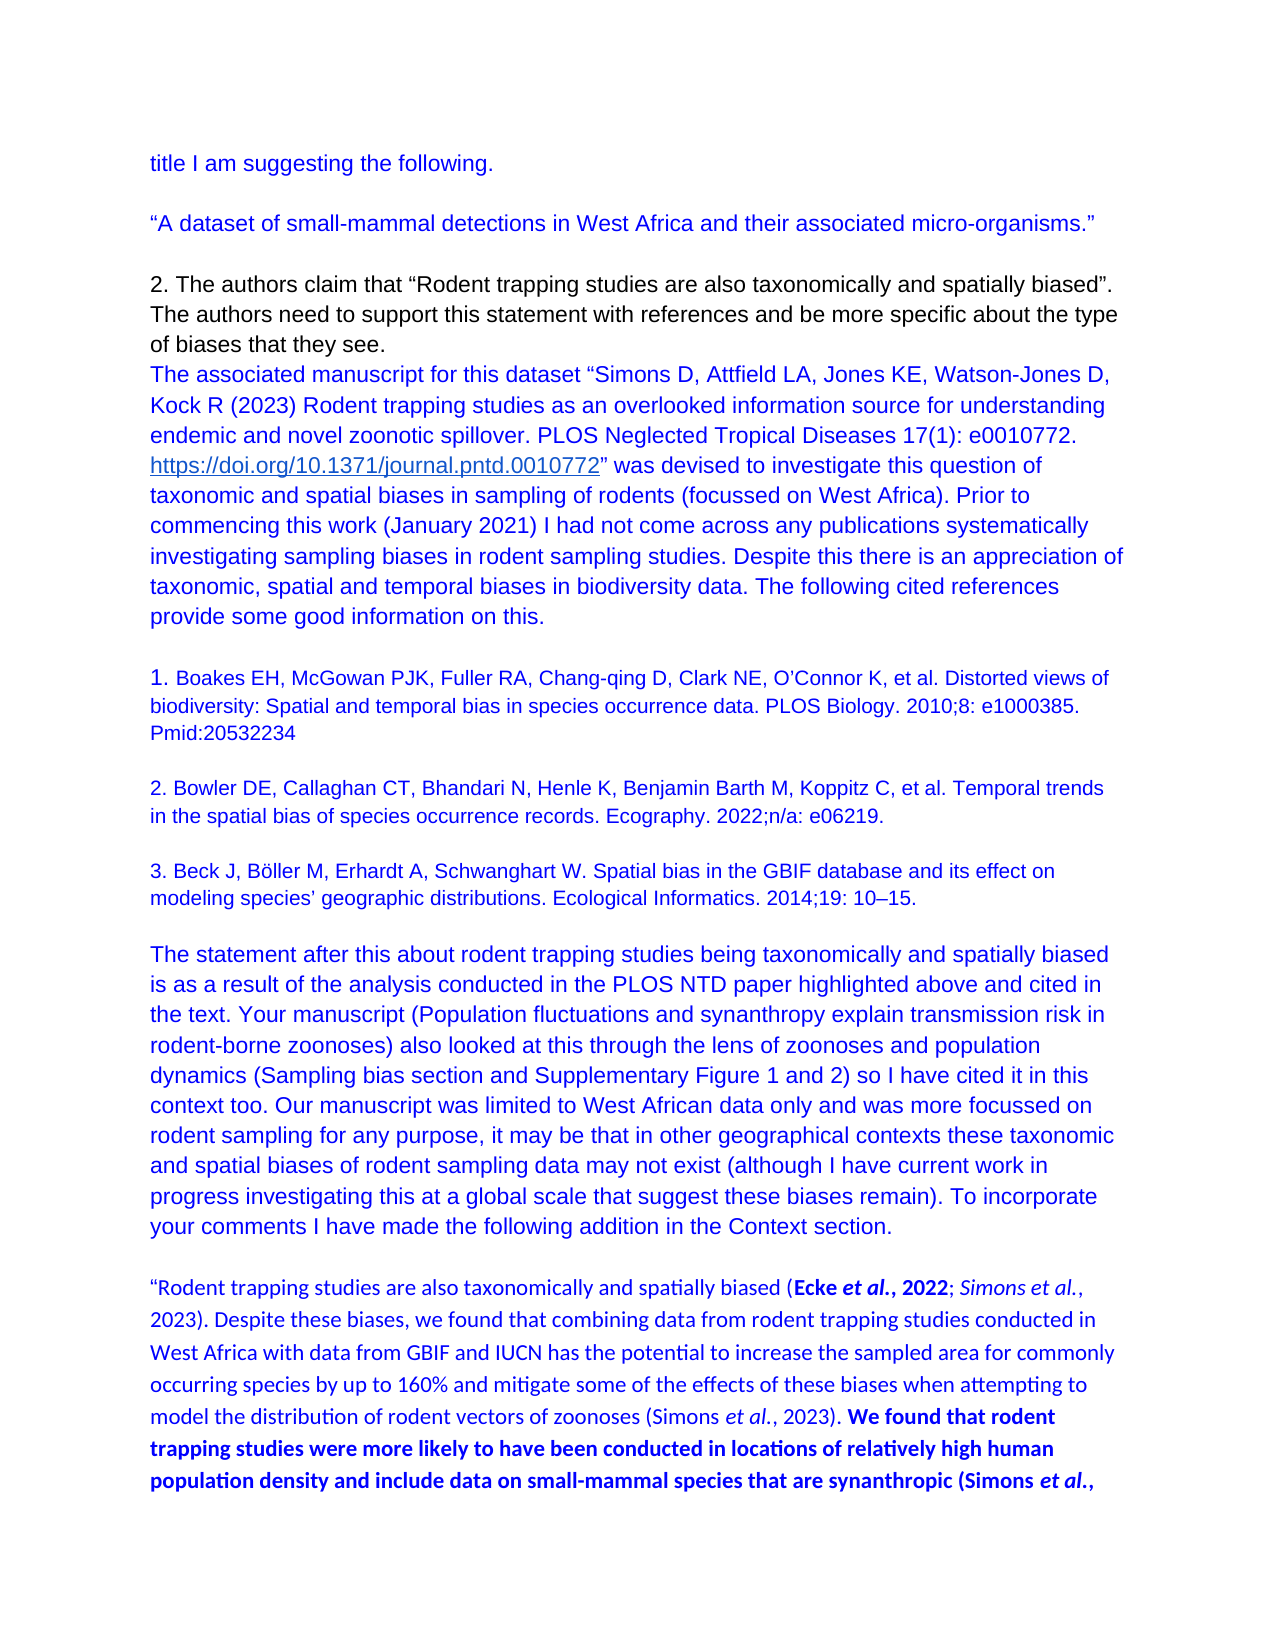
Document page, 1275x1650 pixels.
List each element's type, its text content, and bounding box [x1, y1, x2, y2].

text 2. The authors claim that “Rodent trapping studies are also taxonomically and spatially biased”. The authors need to support this statement with references and be more specific about the type of biases that they see. [150, 271, 1125, 358]
text The associated manuscript for this dataset “Simons D, Attfield LA, Jones KE, Watson-Jones D, Kock R (2023) Rodent trapping studies as an overlooked information source for understanding endemic and novel zoonotic spillover. PLOS Neglected Tropical Diseases 17(1): e0010772. https://doi.org/10.1371/journal.pntd.0010772” was devised to investigate this question of taxonomic and spatial biases in sampling of rodents (focussed on West Africa). Prior to commencing this work (January 2021) I had not come across any publications systematically investigating sampling biases in rodent sampling studies. Despite this there is an appreciation of taxonomic, spatial and temporal biases in biodiversity data. The following cited references provide some good information on this. 1. Boakes EH, McGowan PJK, Fuller RA, Chang-qing D, Clark NE, O’Connor K, et al. Distorted views of biodiversity: Spatial and temporal bias in species occurrence data. PLOS Biology. 2010;8: e1000385. Pmid:20532234 [150, 361, 1125, 745]
text 3. Beck J, Böller M, Erhardt A, Schwanghart W. Spatial bias in the GBIF database and its effect on modeling species’ geographic distributions. Ecological Informatics. 2014;19: 10–15. [150, 858, 1125, 910]
text title I am suggesting the following. [150, 150, 1125, 176]
text “Rodent trapping studies are also taxonomically and spatially biased (Ecke et al., 2022; Simons et al., 2023). Despite these biases, we found that combining data from rodent trapping studies conducted in West Africa with data from GBIF and IUCN has the potential to increase the sampled area for commonly occurring species by up to 160% and mitigate some of the effects of these biases when attempting to model the distribution of rodent vectors of zoonoses (Simons et al., 2023). We found that rodent trapping studies were more likely to have been conducted in locations of relatively high human population density and include data on small-mammal species that are synanthropic (Simons et al., [150, 1273, 1125, 1494]
text 2. Bowler DE, Callaghan CT, Bhandari N, Henle K, Benjamin Barth M, Koppitz C, et al. Temporal trends in the spatial bias of species occurrence records. Ecography. 2022;n/a: e06219. [150, 776, 1125, 827]
text “A dataset of small-mammal detections in West Africa and their associated micro-organisms.” [150, 210, 1125, 237]
text The statement after this about rodent trapping studies being taxonomically and spatially biased is as a result of the analysis conducted in the PLOS NTD paper highlighted above and cited in the text. Your manuscript (Population fluctuations and synanthropy explain transmission risk in rodent-borne zoonoses) also looked at this through the lens of zoonoses and population dynamics (Sampling bias section and Supplementary Figure 1 and 2) so I have cited it in this context too. Our manuscript was limited to West African data only and was more focussed on rodent sampling for any purpose, it may be that in other geographical contexts these taxonomic and spatial biases of rodent sampling data may not exist (although I have current work in progress investigating this at a global scale that suggest these biases remain). To incorporate your comments I have made the following addition in the Context section. [150, 941, 1125, 1239]
